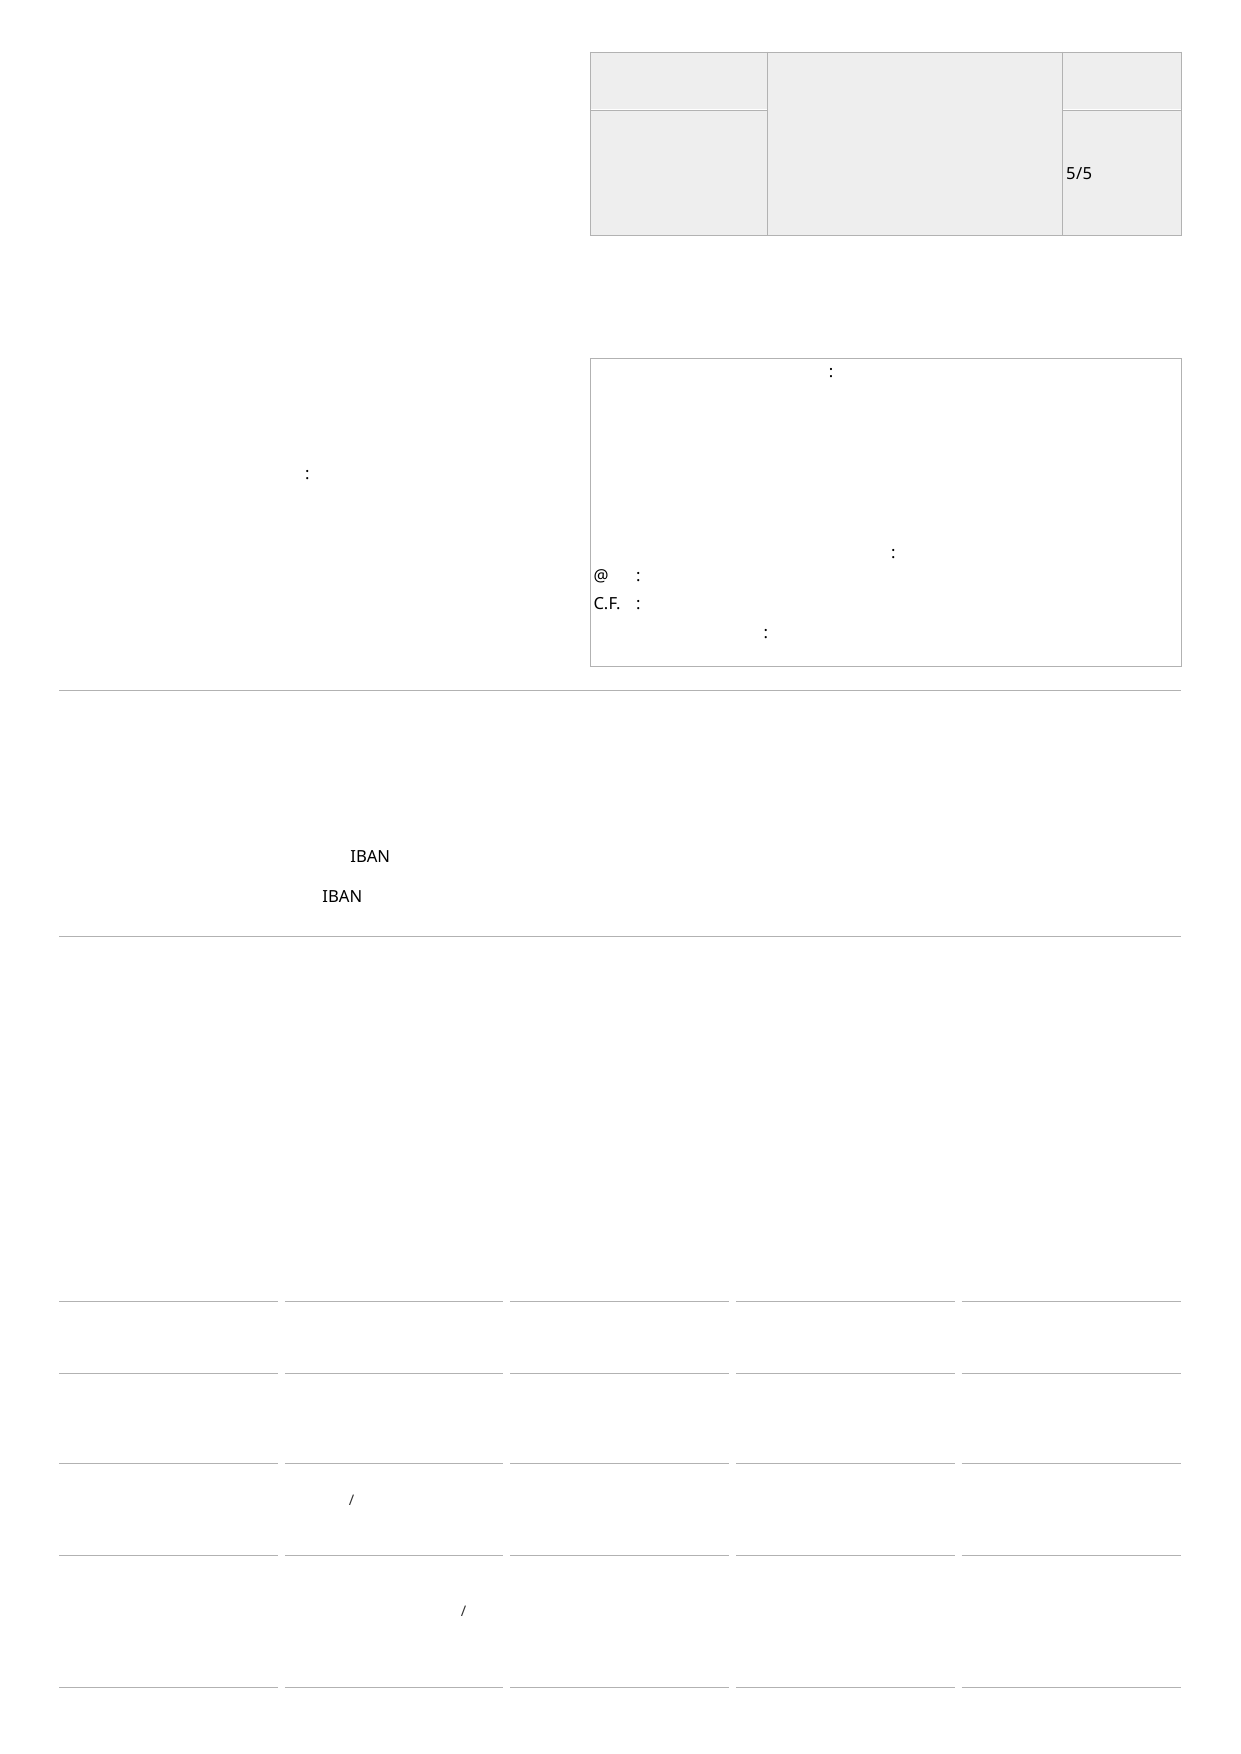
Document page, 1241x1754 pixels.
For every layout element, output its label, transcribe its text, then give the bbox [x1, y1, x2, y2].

text </if> [59, 963, 1181, 968]
text </if> [59, 957, 1181, 963]
